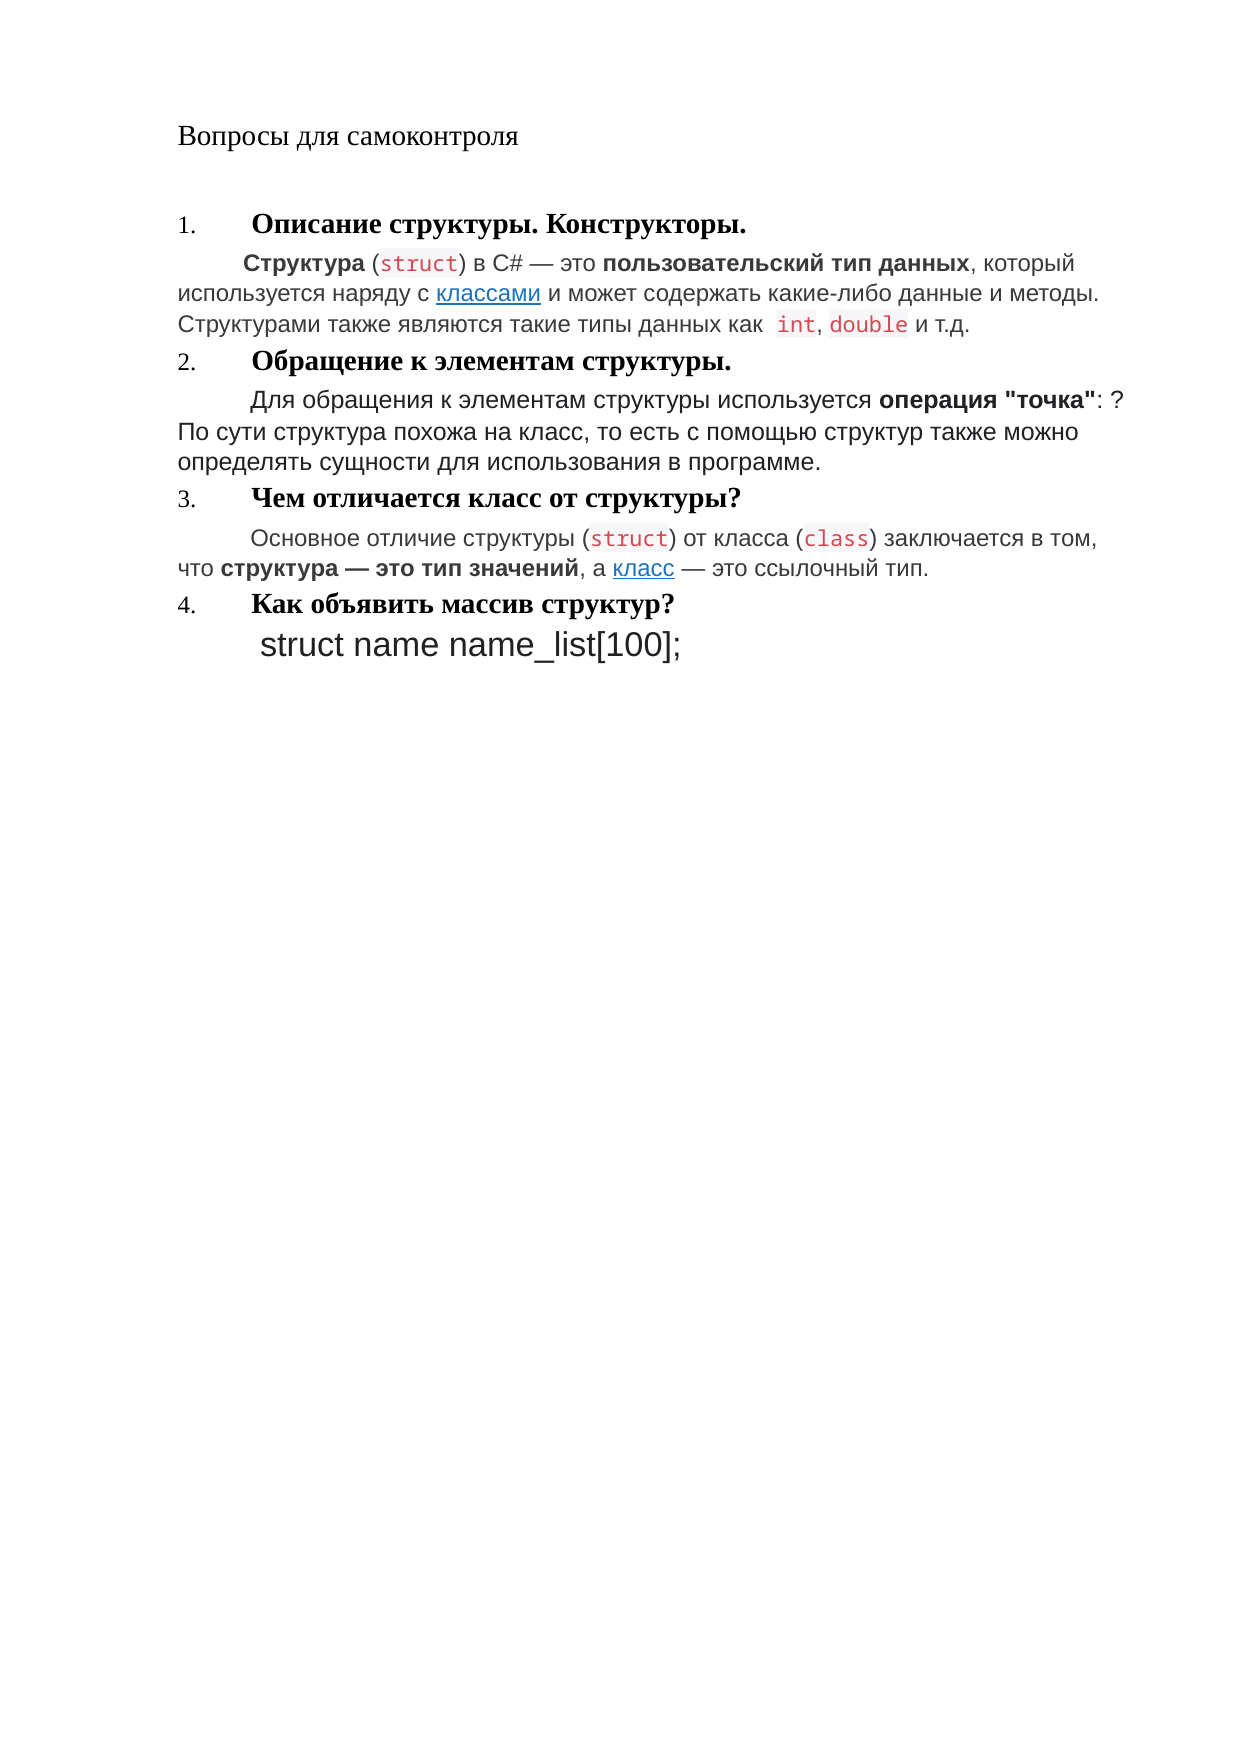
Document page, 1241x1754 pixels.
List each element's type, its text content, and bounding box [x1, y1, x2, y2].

text Структура (struct) в C# — это пользовательский тип данных, который используется наряду с классами и может содержать какие-либо данные и методы. Структурами также являются такие типы данных как int, double и т.д. [177, 244, 1152, 338]
list Обращение к элементам структуры. [177, 343, 1152, 377]
list Чем отличается класс от структуры? [177, 480, 1152, 514]
text Основное отличие структуры (struct) от класса (class) заключается в том, что структура — это тип значений, а класс — это ссылочный тип. [177, 519, 1152, 581]
list Описание структуры. Конструкторы. [177, 206, 1152, 239]
text struct name name_list[100]; [177, 624, 1152, 664]
text Для обращения к элементам структуры используется операция "точка": ? По сути структура похожа на класс, то есть с помощью структур также можно определять сущности для использования в программе. [177, 381, 1152, 476]
text Вопросы для самоконтроля [177, 118, 1152, 152]
list Как объявить массив структур? [177, 586, 1152, 619]
